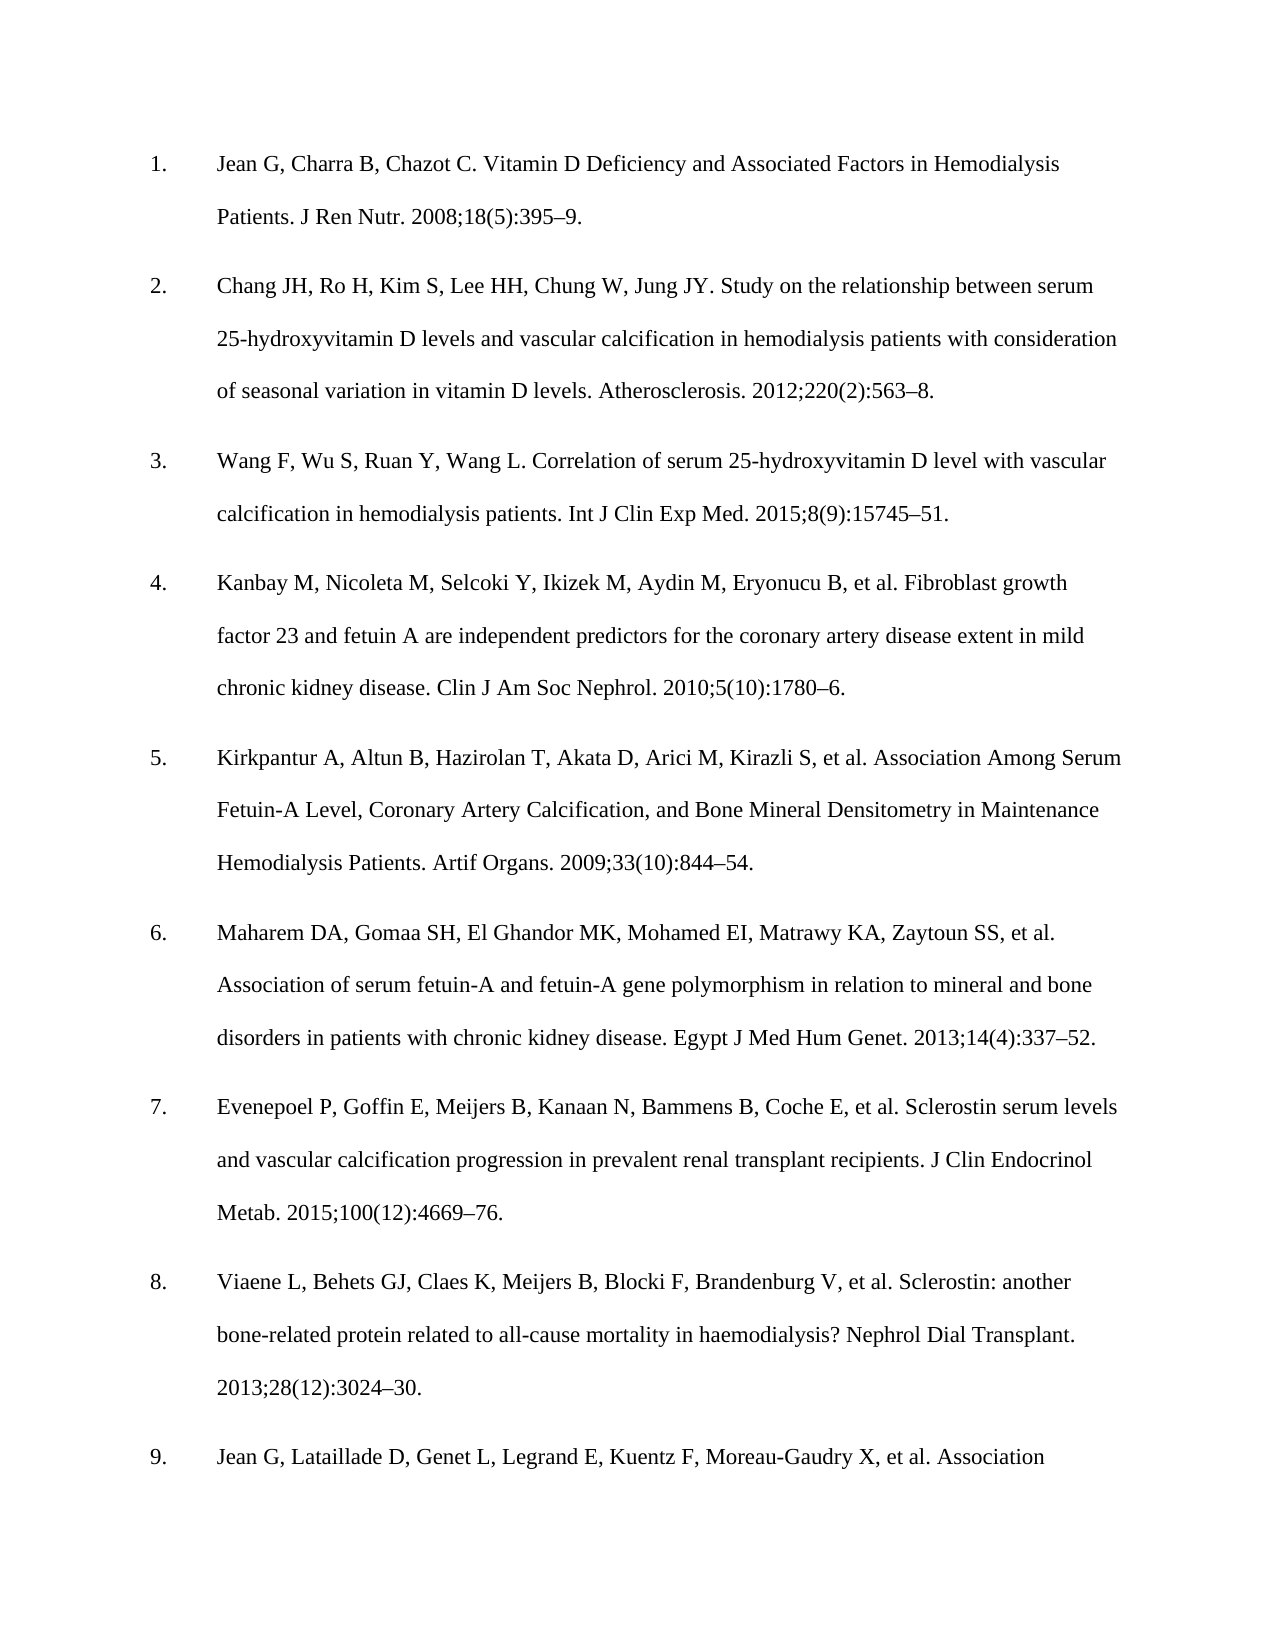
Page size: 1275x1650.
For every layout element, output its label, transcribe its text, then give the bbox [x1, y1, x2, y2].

text 8. Viaene L, Behets GJ, Claes K, Meijers B, Blocki F, Brandenburg V, et al. Sclerostin: another bone-related protein related to all-cause mortality in haemodialysis? Nephrol Dial Transplant. 2013;28(12):3024–30. [150, 1268, 1125, 1400]
text 7. Evenepoel P, Goffin E, Meijers B, Kanaan N, Bammens B, Coche E, et al. Sclerostin serum levels and vascular calcification progression in prevalent renal transplant recipients. J Clin Endocrinol Metab. 2015;100(12):4669–76. [150, 1093, 1125, 1225]
text 5. Kirkpantur A, Altun B, Hazirolan T, Akata D, Arici M, Kirazli S, et al. Association Among Serum Fetuin-A Level, Coronary Artery Calcification, and Bone Mineral Densitometry in Maintenance Hemodialysis Patients. Artif Organs. 2009;33(10):844–54. [150, 744, 1125, 876]
text 6. Maharem DA, Gomaa SH, El Ghandor MK, Mohamed EI, Matrawy KA, Zaytoun SS, et al. Association of serum fetuin-A and fetuin-A gene polymorphism in relation to mineral and bone disorders in patients with chronic kidney disease. Egypt J Med Hum Genet. 2013;14(4):337–52. [150, 918, 1125, 1050]
text 1. Jean G, Charra B, Chazot C. Vitamin D Deficiency and Associated Factors in Hemodialysis Patients. J Ren Nutr. 2008;18(5):395–9. [150, 150, 1125, 229]
text 2. Chang JH, Ro H, Kim S, Lee HH, Chung W, Jung JY. Study on the relationship between serum 25-hydroxyvitamin D levels and vascular calcification in hemodialysis patients with consideration of seasonal variation in vitamin D levels. Atherosclerosis. 2012;220(2):563–8. [150, 272, 1125, 404]
text 9. Jean G, Lataillade D, Genet L, Legrand E, Kuentz F, Moreau-Gaudry X, et al. Association [150, 1443, 1125, 1469]
text 3. Wang F, Wu S, Ruan Y, Wang L. Correlation of serum 25-hydroxyvitamin D level with vascular calcification in hemodialysis patients. Int J Clin Exp Med. 2015;8(9):15745–51. [150, 447, 1125, 526]
text 4. Kanbay M, Nicoleta M, Selcoki Y, Ikizek M, Aydin M, Eryonucu B, et al. Fibroblast growth factor 23 and fetuin A are independent predictors for the coronary artery disease extent in mild chronic kidney disease. Clin J Am Soc Nephrol. 2010;5(10):1780–6. [150, 569, 1125, 701]
